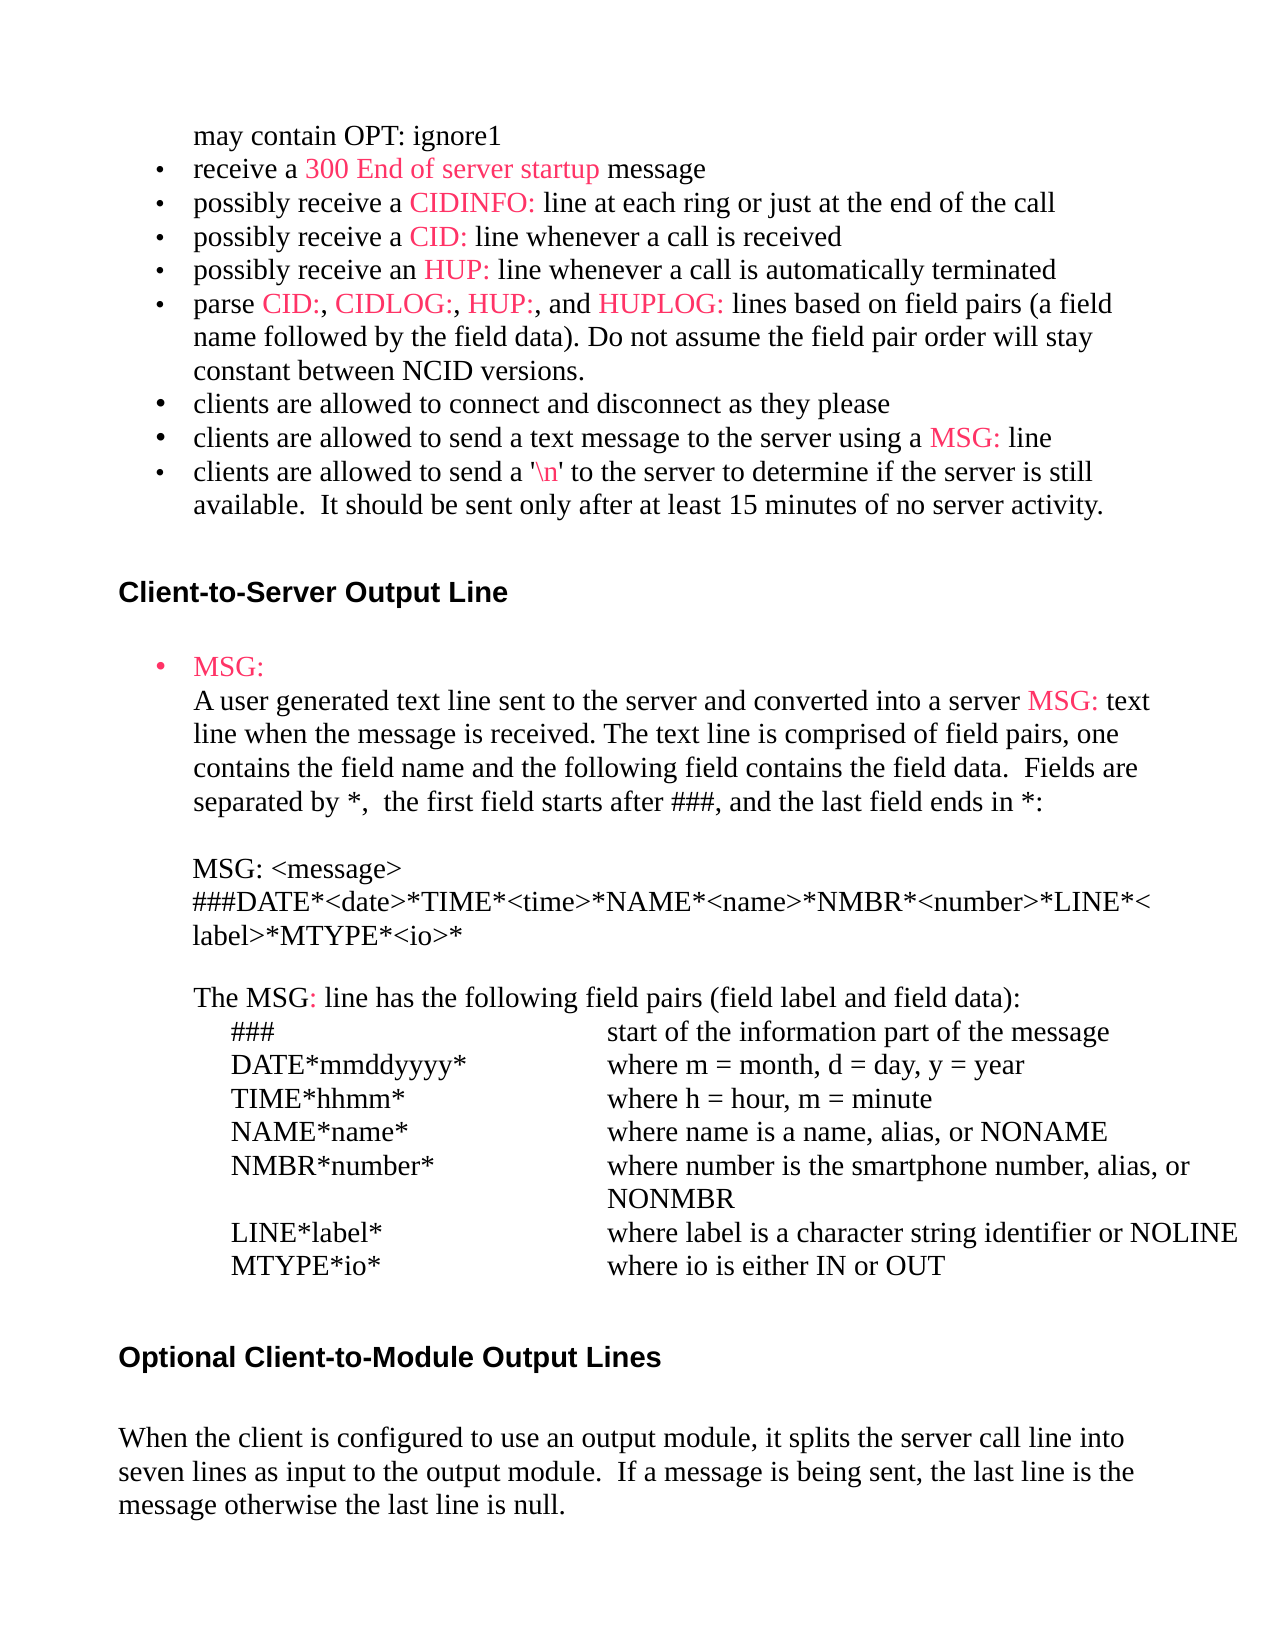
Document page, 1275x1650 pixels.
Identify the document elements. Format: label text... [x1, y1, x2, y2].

table_cell DATE*mmddyyyy* [118, 1047, 494, 1081]
table_cell where name is a name, alias, or NONAME [494, 1114, 1275, 1148]
list MSG: [156, 649, 1157, 683]
table_cell TIME*hhmm* [118, 1081, 494, 1114]
table_cell where number is the smartphone number, alias, or NONMBR [494, 1148, 1275, 1215]
list The MSG: line has the following field pairs (field label and field data): [156, 980, 1157, 1014]
list MSG: <message> ###DATE*<date>*TIME*<time>*NAME*<name>*NMBR*<number>*LINE*<label>*MTYPE*<io>* [154, 851, 1157, 951]
table_cell NAME*name* [118, 1114, 494, 1148]
table_cell where m = month, d = day, y = year [494, 1047, 1275, 1081]
table_header start of the information part of the message [494, 1014, 1275, 1047]
list parse CID:, CIDLOG:, HUP:, and HUPLOG: lines based on field pairs (a field name followed by the field data). Do not assume the field pair order will stay constant between NCID versions. [156, 286, 1157, 386]
list possibly receive an HUP: line whenever a call is automatically terminated [156, 252, 1157, 286]
table_cell LINE*label* [118, 1215, 494, 1248]
table_cell where h = hour, m = minute [494, 1081, 1275, 1114]
subtitle Optional Client-to-Module Output Lines [118, 1341, 1157, 1374]
table_cell MTYPE*io* [118, 1249, 494, 1282]
text When the client is configured to use an output module, it splits the server call line into seven lines as input to the output module. If a message is being sent, the last line is the message otherwise the last line is null. [118, 1420, 1157, 1521]
table_header ### [118, 1014, 494, 1047]
list may contain OPT: ignore1 [156, 118, 1157, 152]
list clients are allowed to send a text message to the server using a MSG: line [156, 420, 1157, 454]
table_cell NMBR*number* [118, 1148, 494, 1215]
list clients are allowed to send a '\n' to the server to determine if the server is still available. It should be sent only after at least 15 minutes of no server activity. [156, 454, 1157, 521]
list possibly receive a CID: line whenever a call is received [156, 219, 1157, 252]
table_cell where label is a character string identifier or NOLINE [494, 1215, 1275, 1248]
list clients are allowed to connect and disconnect as they please [156, 386, 1157, 420]
list receive a 300 End of server startup message [156, 152, 1157, 185]
list possibly receive a CIDINFO: line at each ring or just at the end of the call [156, 185, 1157, 219]
subtitle Client-to-Server Output Line [118, 574, 1157, 608]
list A user generated text line sent to the server and converted into a server MSG: text line when the message is received. The text line is comprised of field pairs, one contains the field name and the following field contains the field data. Fields are separated by *, the first field starts after ###, and the last field ends in *: [156, 683, 1157, 817]
table_cell where io is either IN or OUT [494, 1249, 1275, 1282]
